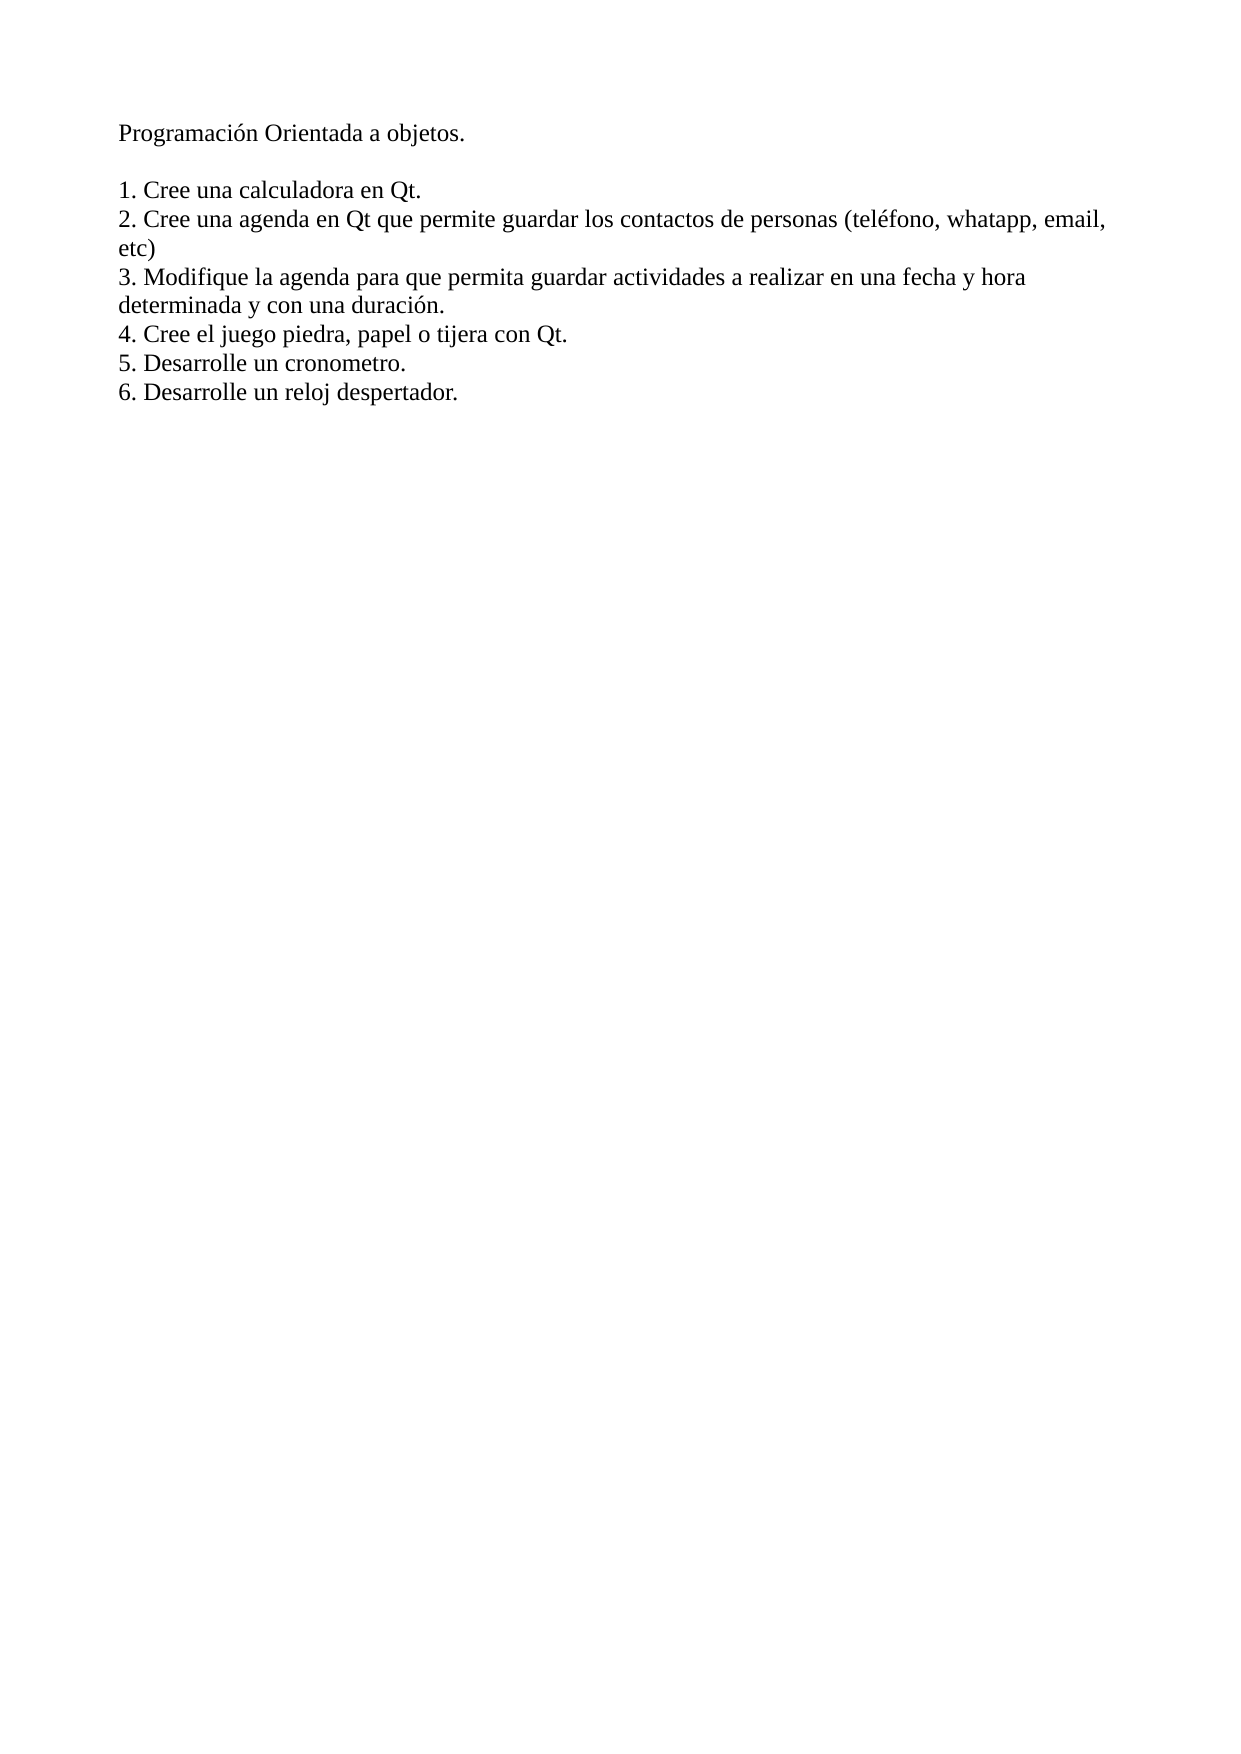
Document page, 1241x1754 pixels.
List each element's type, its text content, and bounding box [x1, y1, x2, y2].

text 1. Cree una calculadora en Qt. [118, 176, 1122, 204]
text Programación Orientada a objetos. [118, 118, 1122, 147]
text 2. Cree una agenda en Qt que permite guardar los contactos de personas (teléfono, whatapp, email, etc) [118, 204, 1122, 262]
text 4. Cree el juego piedra, papel o tijera con Qt. [118, 319, 1122, 348]
text 6. Desarrolle un reloj despertador. [118, 377, 1122, 406]
text 3. Modifique la agenda para que permita guardar actividades a realizar en una fecha y hora determinada y con una duración. [118, 262, 1122, 319]
text 5. Desarrolle un cronometro. [118, 348, 1122, 377]
